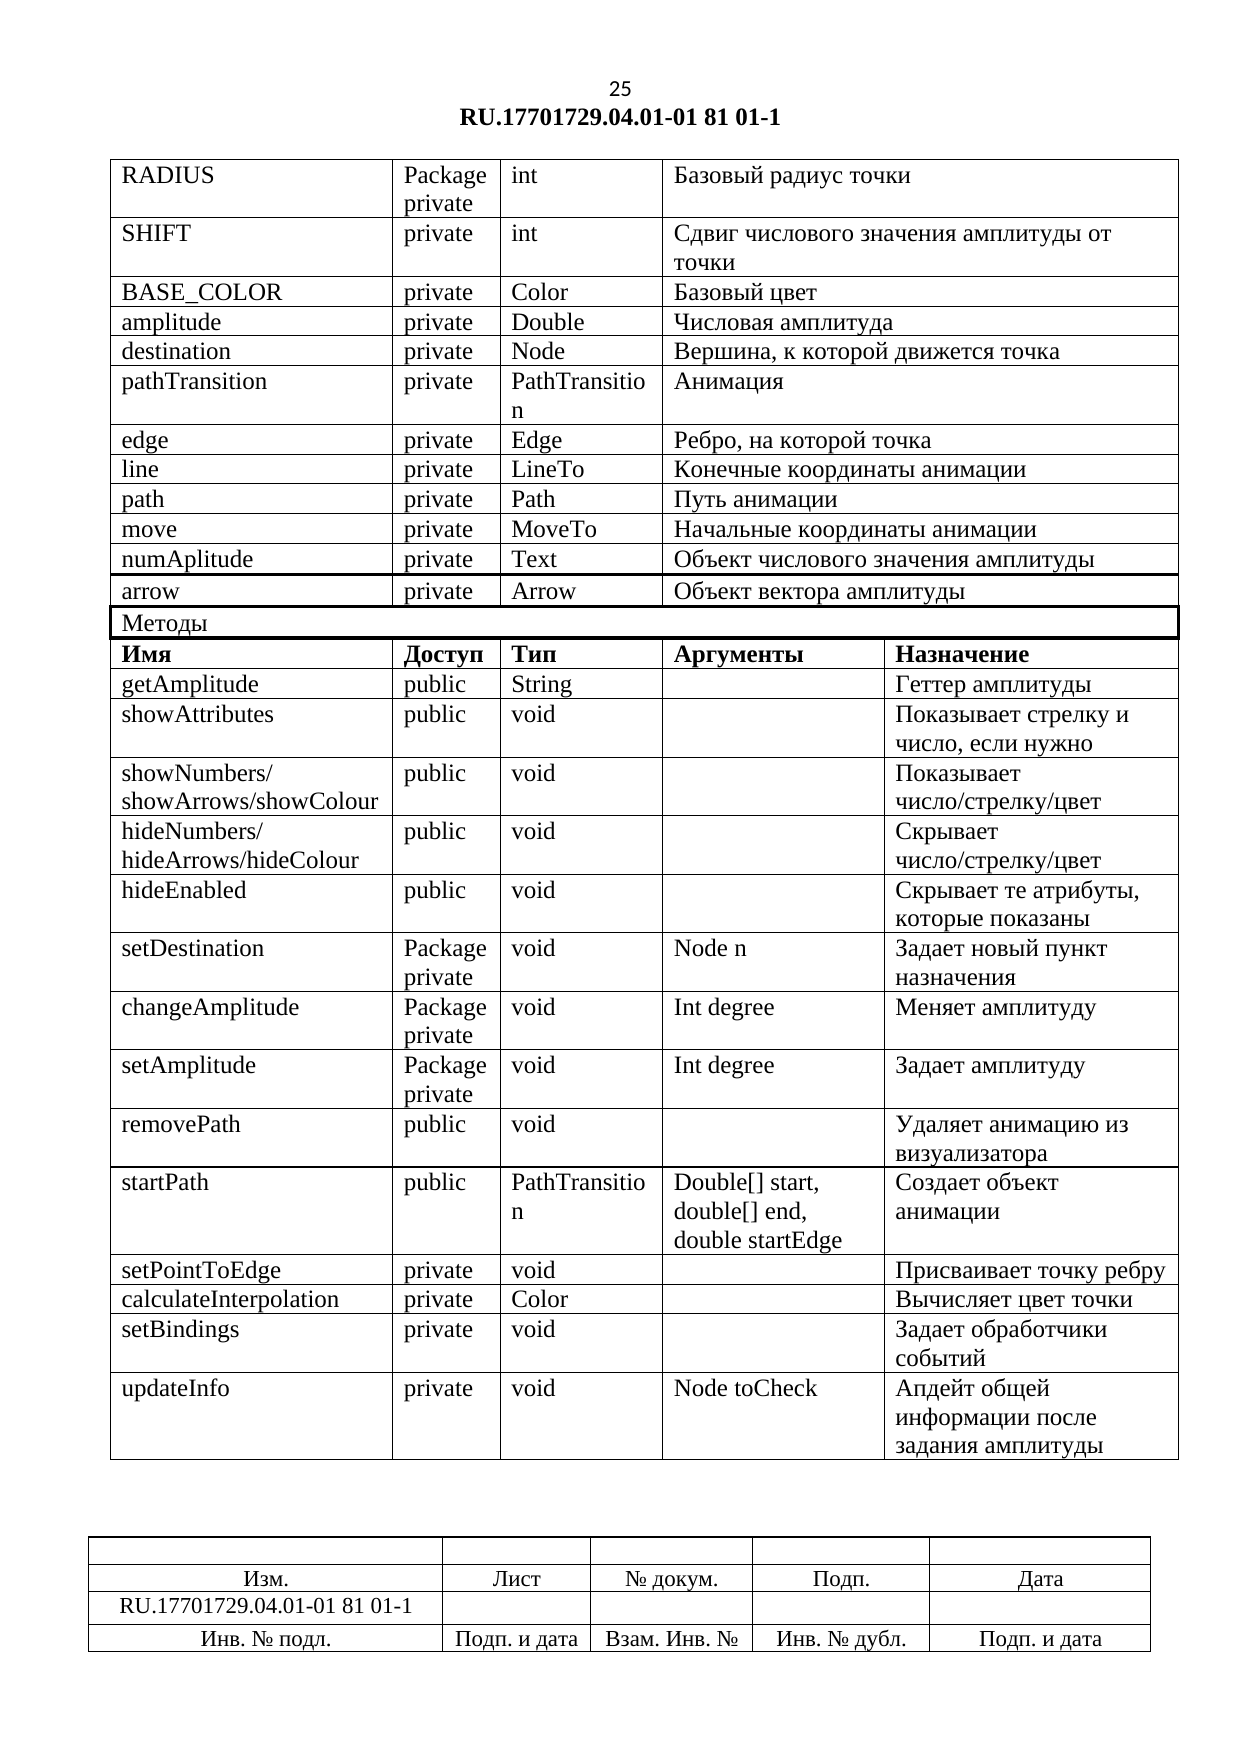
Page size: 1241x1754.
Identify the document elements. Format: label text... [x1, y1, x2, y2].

table_cell Edge [501, 425, 662, 453]
table_cell Анимация [663, 366, 1178, 424]
table_cell [663, 1255, 884, 1283]
table_cell public [393, 699, 500, 757]
table_cell Числовая амплитуда [663, 307, 1178, 335]
table_cell public [393, 1168, 500, 1254]
table_cell Методы [112, 608, 1177, 636]
table_cell [663, 875, 884, 932]
table_cell Package private [393, 933, 500, 991]
table_cell Package private [393, 992, 500, 1049]
table_cell startPath [111, 1168, 392, 1254]
table_cell Аргументы [663, 640, 884, 668]
table_cell PathTransition [501, 1168, 662, 1254]
table_cell Задает амплитуду [885, 1050, 1178, 1108]
table_cell [663, 1285, 884, 1313]
table_cell PathTransition [501, 366, 662, 424]
table_cell move [111, 514, 392, 543]
table_cell Задает обработчики событий [885, 1314, 1178, 1372]
table_cell private [393, 1314, 500, 1372]
table_cell Доступ [393, 640, 500, 668]
table_cell public [393, 758, 500, 815]
table_cell private [393, 307, 500, 335]
table_cell void [501, 1314, 662, 1372]
table_cell numAplitude [111, 544, 392, 573]
table_cell Апдейт общей информации после задания амплитуды [885, 1373, 1178, 1459]
table_cell Node n [663, 933, 884, 991]
table_cell SHIFT [111, 218, 392, 276]
table_cell private [393, 277, 500, 306]
table_cell public [393, 1109, 500, 1166]
table_cell removePath [111, 1109, 392, 1166]
table_cell void [501, 992, 662, 1049]
table_cell Вычисляет цвет точки [885, 1285, 1178, 1313]
table_cell Создает объект анимации [885, 1168, 1178, 1254]
table_cell Скрывает те атрибуты, которые показаны [885, 875, 1178, 932]
table_cell Вершина, к которой движется точка [663, 336, 1178, 365]
table_cell void [501, 1109, 662, 1166]
table_cell edge [111, 425, 392, 453]
table_cell setDestination [111, 933, 392, 991]
table_cell void [501, 816, 662, 874]
table_cell private [393, 425, 500, 453]
table_cell setBindings [111, 1314, 392, 1372]
table_cell calculateInterpolation [111, 1285, 392, 1313]
table_cell Назначение [885, 640, 1178, 668]
table_cell Text [501, 544, 662, 573]
table_cell private [393, 1373, 500, 1459]
table_cell void [501, 875, 662, 932]
table_cell showAttributes [111, 699, 392, 757]
table_cell Имя [111, 640, 392, 668]
table_cell Геттер амплитуды [885, 669, 1178, 698]
table_cell Объект вектора амплитуды [663, 576, 1178, 604]
table_cell private [393, 1255, 500, 1283]
table_cell showNumbers/showArrows/showColour [111, 758, 392, 815]
table_cell int [501, 218, 662, 276]
table_cell Объект числового значения амплитуды [663, 544, 1178, 573]
table_cell Double [501, 307, 662, 335]
table_cell [663, 699, 884, 757]
table_cell private [393, 1285, 500, 1313]
table_cell public [393, 875, 500, 932]
table_cell Тип [501, 640, 662, 668]
table_cell void [501, 699, 662, 757]
table_cell private [393, 576, 500, 604]
table_cell void [501, 1050, 662, 1108]
table_cell void [501, 1255, 662, 1283]
table_cell MoveTo [501, 514, 662, 543]
table_cell Path [501, 484, 662, 513]
table_cell Int degree [663, 1050, 884, 1108]
table_cell [663, 669, 884, 698]
table_cell RADIUS [111, 160, 392, 217]
table_cell String [501, 669, 662, 698]
table_cell updateInfo [111, 1373, 392, 1459]
table_cell Базовый цвет [663, 277, 1178, 306]
table_cell setAmplitude [111, 1050, 392, 1108]
table_cell Задает новый пункт назначения [885, 933, 1178, 991]
table_cell Int degree [663, 992, 884, 1049]
table_cell [663, 816, 884, 874]
table_cell public [393, 669, 500, 698]
table_cell void [501, 933, 662, 991]
table_cell BASE_COLOR [111, 277, 392, 306]
table_cell [663, 758, 884, 815]
table_cell private [393, 366, 500, 424]
table_cell hideNumbers/hideArrows/hideColour [111, 816, 392, 874]
table_cell changeAmplitude [111, 992, 392, 1049]
table_cell private [393, 455, 500, 483]
table_cell Удаляет анимацию из визуализатора [885, 1109, 1178, 1166]
table_cell Double[] start, double[] end, double startEdge [663, 1168, 884, 1254]
table_cell Меняет амплитуду [885, 992, 1178, 1049]
table_cell Color [501, 277, 662, 306]
table_cell LineTo [501, 455, 662, 483]
table_cell hideEnabled [111, 875, 392, 932]
table_cell private [393, 336, 500, 365]
table_cell path [111, 484, 392, 513]
table_cell amplitude [111, 307, 392, 335]
table_cell private [393, 514, 500, 543]
table_cell public [393, 816, 500, 874]
table_cell Начальные координаты анимации [663, 514, 1178, 543]
table_cell Скрывает число/стрелку/цвет [885, 816, 1178, 874]
table_cell Путь анимации [663, 484, 1178, 513]
table_cell Color [501, 1285, 662, 1313]
table_cell Базовый радиус точки [663, 160, 1178, 217]
table_cell Конечные координаты анимации [663, 455, 1178, 483]
table_cell Node [501, 336, 662, 365]
table_cell pathTransition [111, 366, 392, 424]
table_cell Ребро, на которой точка [663, 425, 1178, 453]
table_cell Показывает стрелку и число, если нужно [885, 699, 1178, 757]
table_cell [663, 1109, 884, 1166]
table_cell Arrow [501, 576, 662, 604]
table_cell Показывает число/стрелку/цвет [885, 758, 1178, 815]
table_cell private [393, 484, 500, 513]
table_cell getAmplitude [111, 669, 392, 698]
table_cell Package private [393, 1050, 500, 1108]
table_cell Package private [393, 160, 500, 217]
table_cell Сдвиг числового значения амплитуды от точки [663, 218, 1178, 276]
table_cell private [393, 218, 500, 276]
table_cell private [393, 544, 500, 573]
table_cell setPointToEdge [111, 1255, 392, 1283]
table_cell int [501, 160, 662, 217]
table_cell Node toCheck [663, 1373, 884, 1459]
table_cell line [111, 455, 392, 483]
table_cell void [501, 1373, 662, 1459]
table_cell Присваивает точку ребру [885, 1255, 1178, 1283]
table_cell [663, 1314, 884, 1372]
table_cell destination [111, 336, 392, 365]
table_cell arrow [111, 576, 392, 604]
table_cell void [501, 758, 662, 815]
